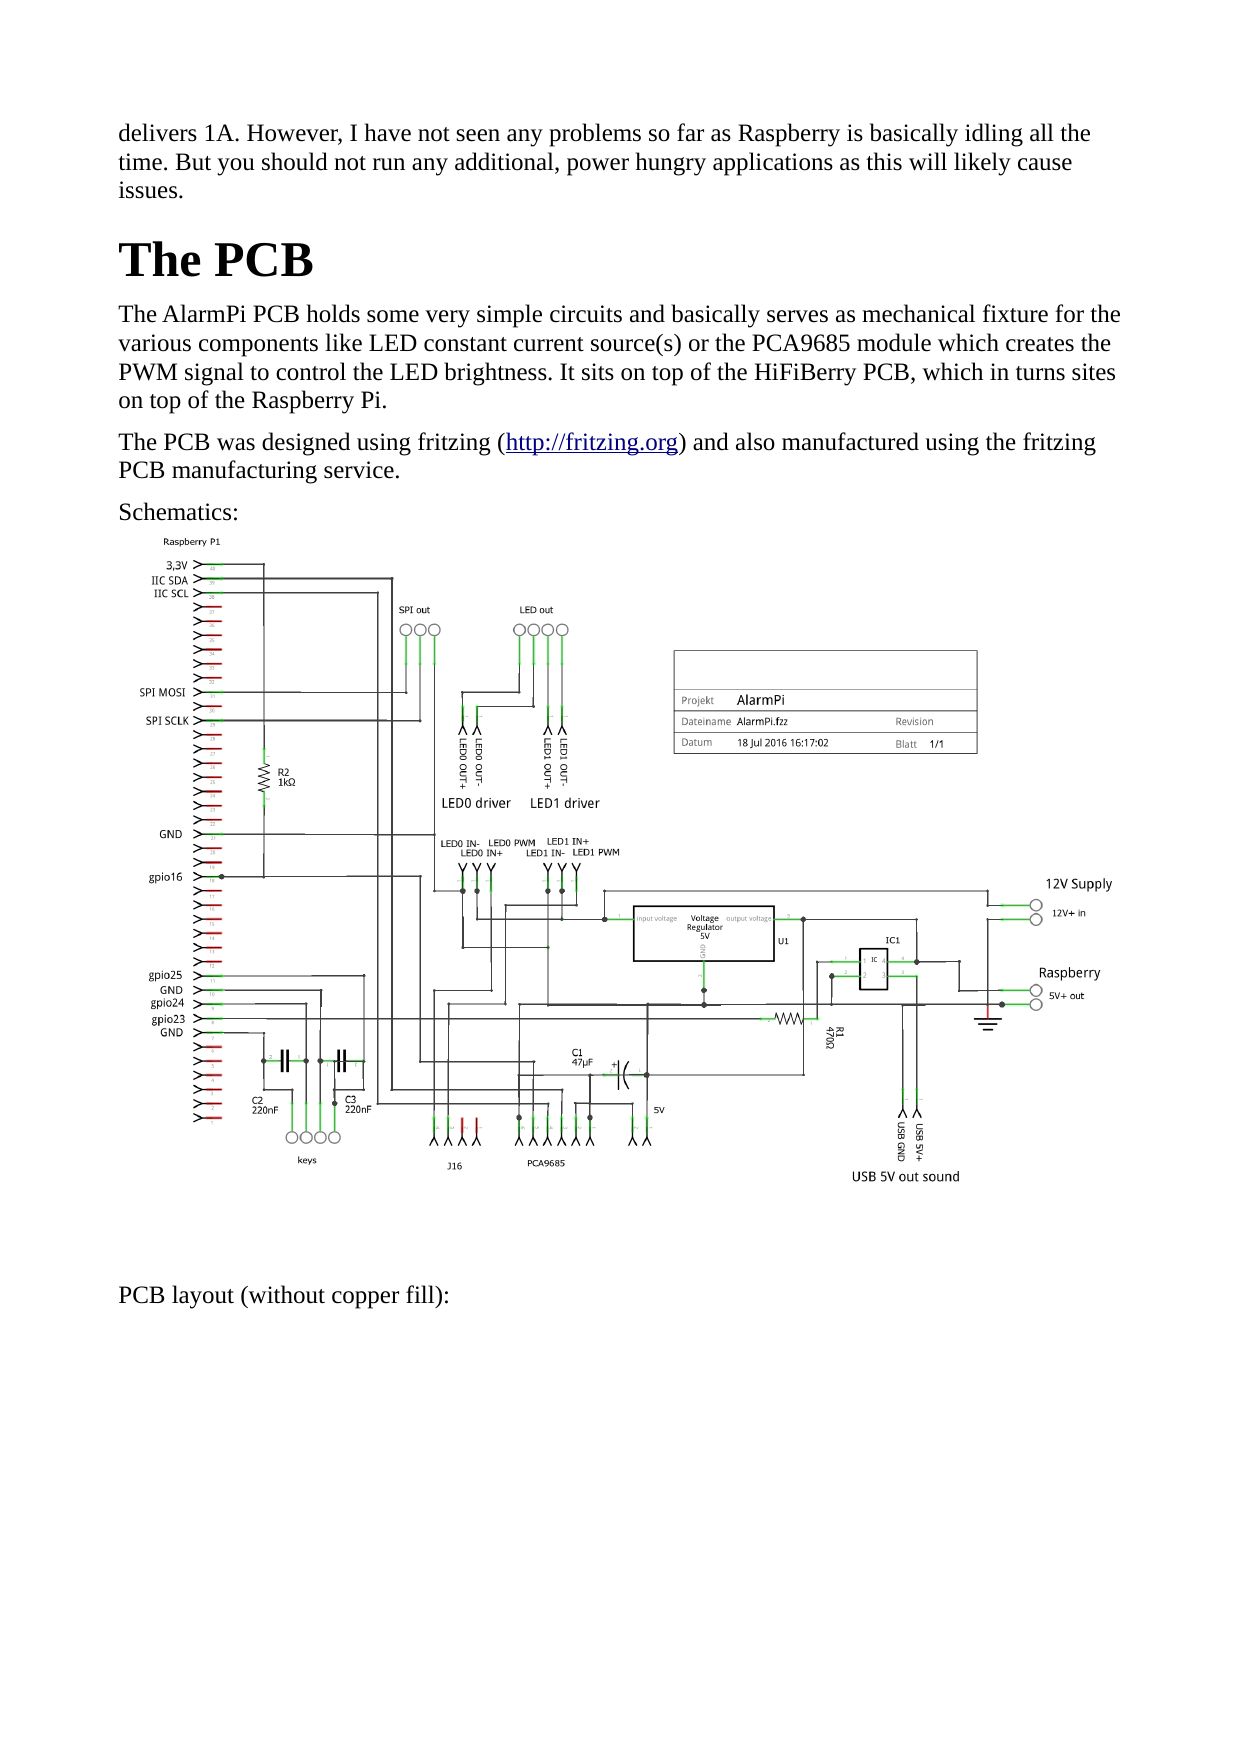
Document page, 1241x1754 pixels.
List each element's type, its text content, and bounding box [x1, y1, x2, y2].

subtitle The PCB [118, 229, 1122, 287]
text The PCB was designed using fritzing (http://fritzing.org) and also manufactured using the fritzing PCB manufacturing service. [118, 427, 1122, 484]
picture [118, 538, 1123, 1198]
text Schematics: [118, 497, 1122, 526]
text PCB layout (without copper fill): [118, 1280, 1122, 1309]
text delivers 1A. However, I have not seen any problems so far as Raspberry is basically idling all the time. But you should not run any additional, power hungry applications as this will likely cause issues. [118, 118, 1122, 204]
text The AlarmPi PCB holds some very simple circuits and basically serves as mechanical fixture for the various components like LED constant current source(s) or the PCA9685 module which creates the PWM signal to control the LED brightness. It sits on top of the HiFiBerry PCB, which in turns sites on top of the Raspberry Pi. [118, 299, 1122, 414]
